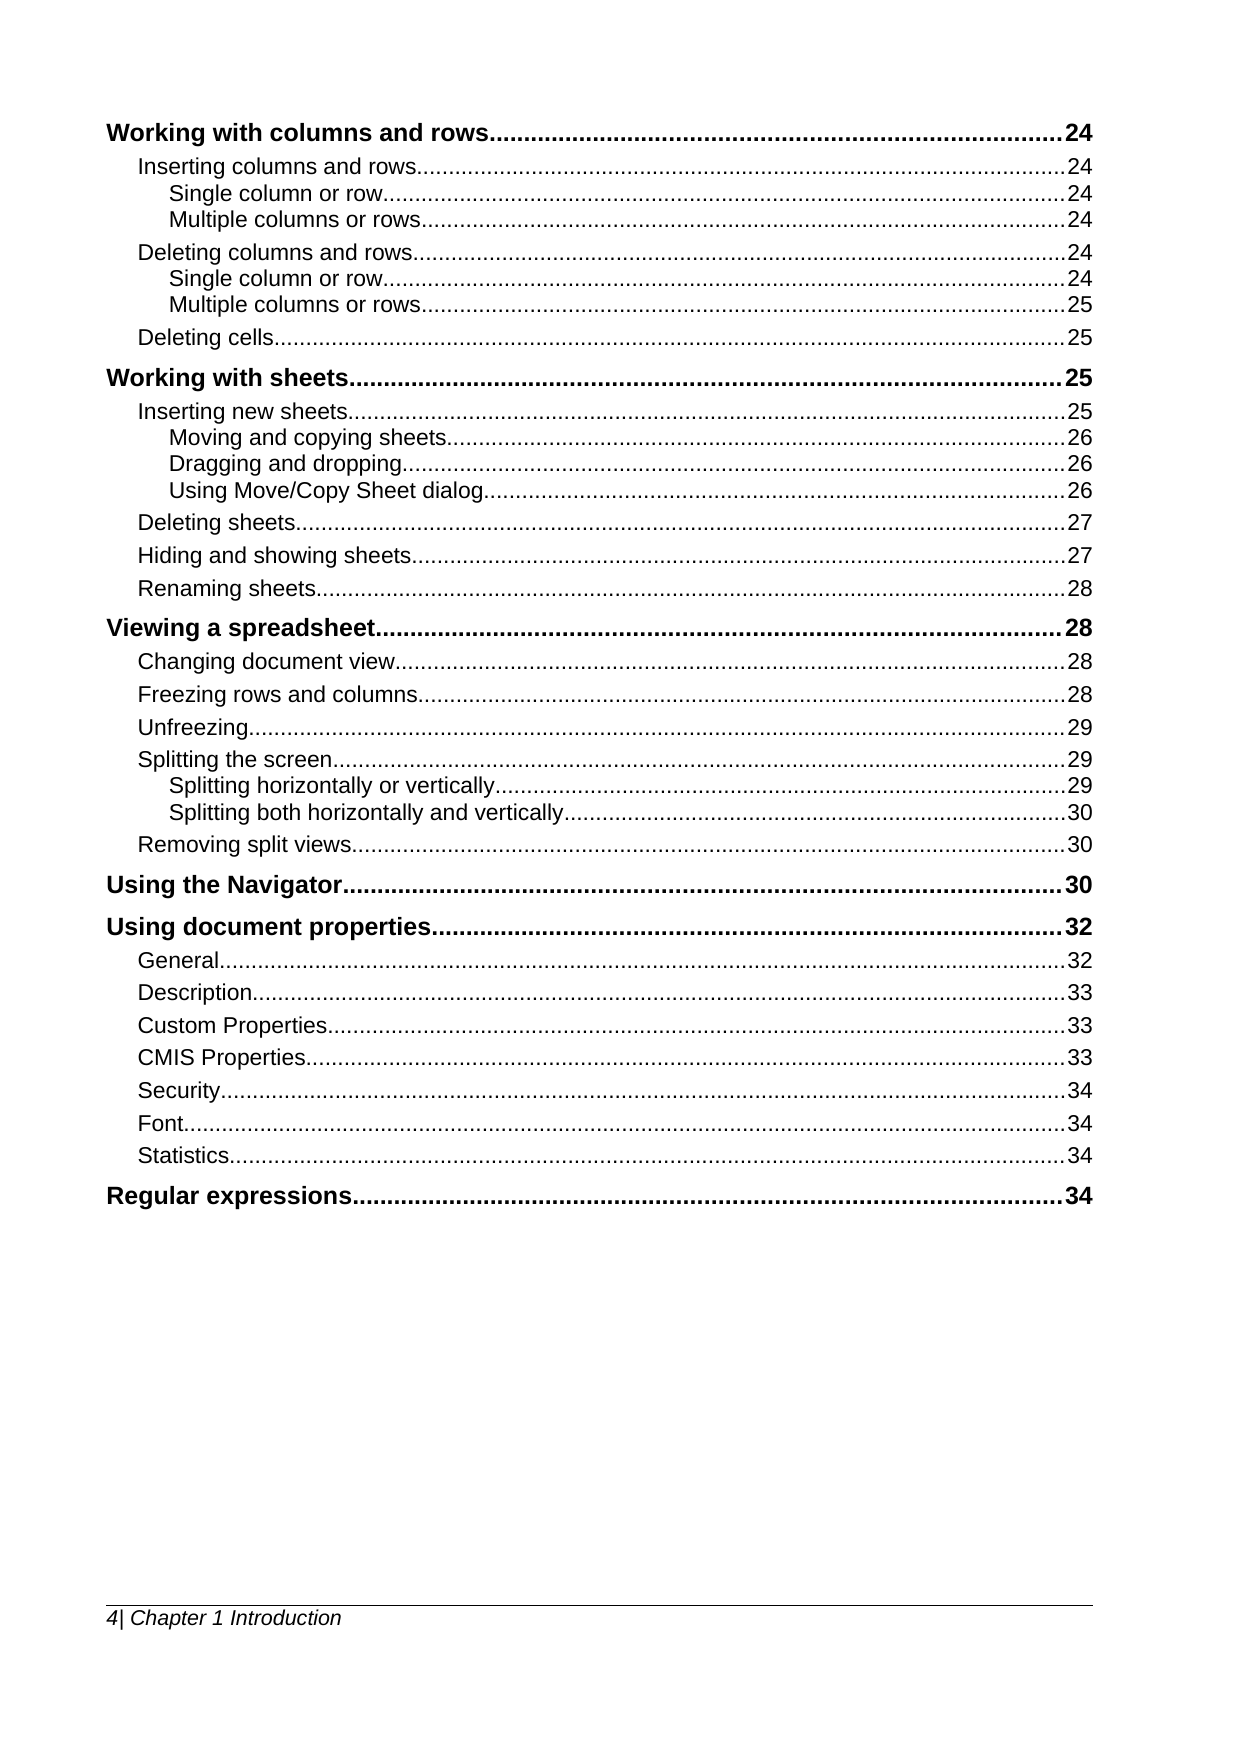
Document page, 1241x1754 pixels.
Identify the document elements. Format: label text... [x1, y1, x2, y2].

text Working with columns and rows 24 [106, 118, 1093, 147]
text Multiple columns or rows 24 [169, 206, 1093, 232]
text Inserting new sheets 25 [137, 398, 1093, 424]
text Single column or row 24 [169, 179, 1093, 206]
text Deleting sheets 27 [137, 509, 1093, 536]
text Viewing a spreadsheet 28 [106, 613, 1093, 642]
text Splitting horizontally or vertically 29 [169, 772, 1093, 799]
text Statistics 34 [137, 1142, 1093, 1168]
text CMIS Properties 33 [137, 1044, 1093, 1071]
text Using the Navigator 30 [106, 870, 1093, 899]
text Working with sheets 25 [106, 363, 1093, 391]
text Regular expressions 34 [106, 1181, 1093, 1210]
text Dragging and dropping 26 [169, 450, 1093, 477]
text Using Move/Copy Sheet dialog 26 [169, 477, 1093, 503]
text Deleting cells 25 [137, 324, 1093, 350]
text Hiding and showing sheets 27 [137, 542, 1093, 568]
text Custom Properties 33 [137, 1012, 1093, 1038]
text Single column or row 24 [169, 265, 1093, 291]
text Deleting columns and rows 24 [137, 238, 1093, 265]
text Removing split views 30 [137, 831, 1093, 858]
text Splitting the screen 29 [137, 746, 1093, 772]
text Security 34 [137, 1077, 1093, 1103]
text Multiple columns or rows 25 [169, 291, 1093, 317]
text Moving and copying sheets 26 [169, 424, 1093, 450]
text Inserting columns and rows 24 [137, 153, 1093, 179]
text Splitting both horizontally and vertically 30 [169, 799, 1093, 825]
text Changing document view 28 [137, 648, 1093, 675]
text Font 34 [137, 1109, 1093, 1136]
text Unfreezing 29 [137, 713, 1093, 740]
text Description 33 [137, 979, 1093, 1006]
text Freezing rows and columns 28 [137, 681, 1093, 707]
text Using document properties 32 [106, 912, 1093, 940]
text Renaming sheets 28 [137, 574, 1093, 601]
text General 32 [137, 947, 1093, 973]
